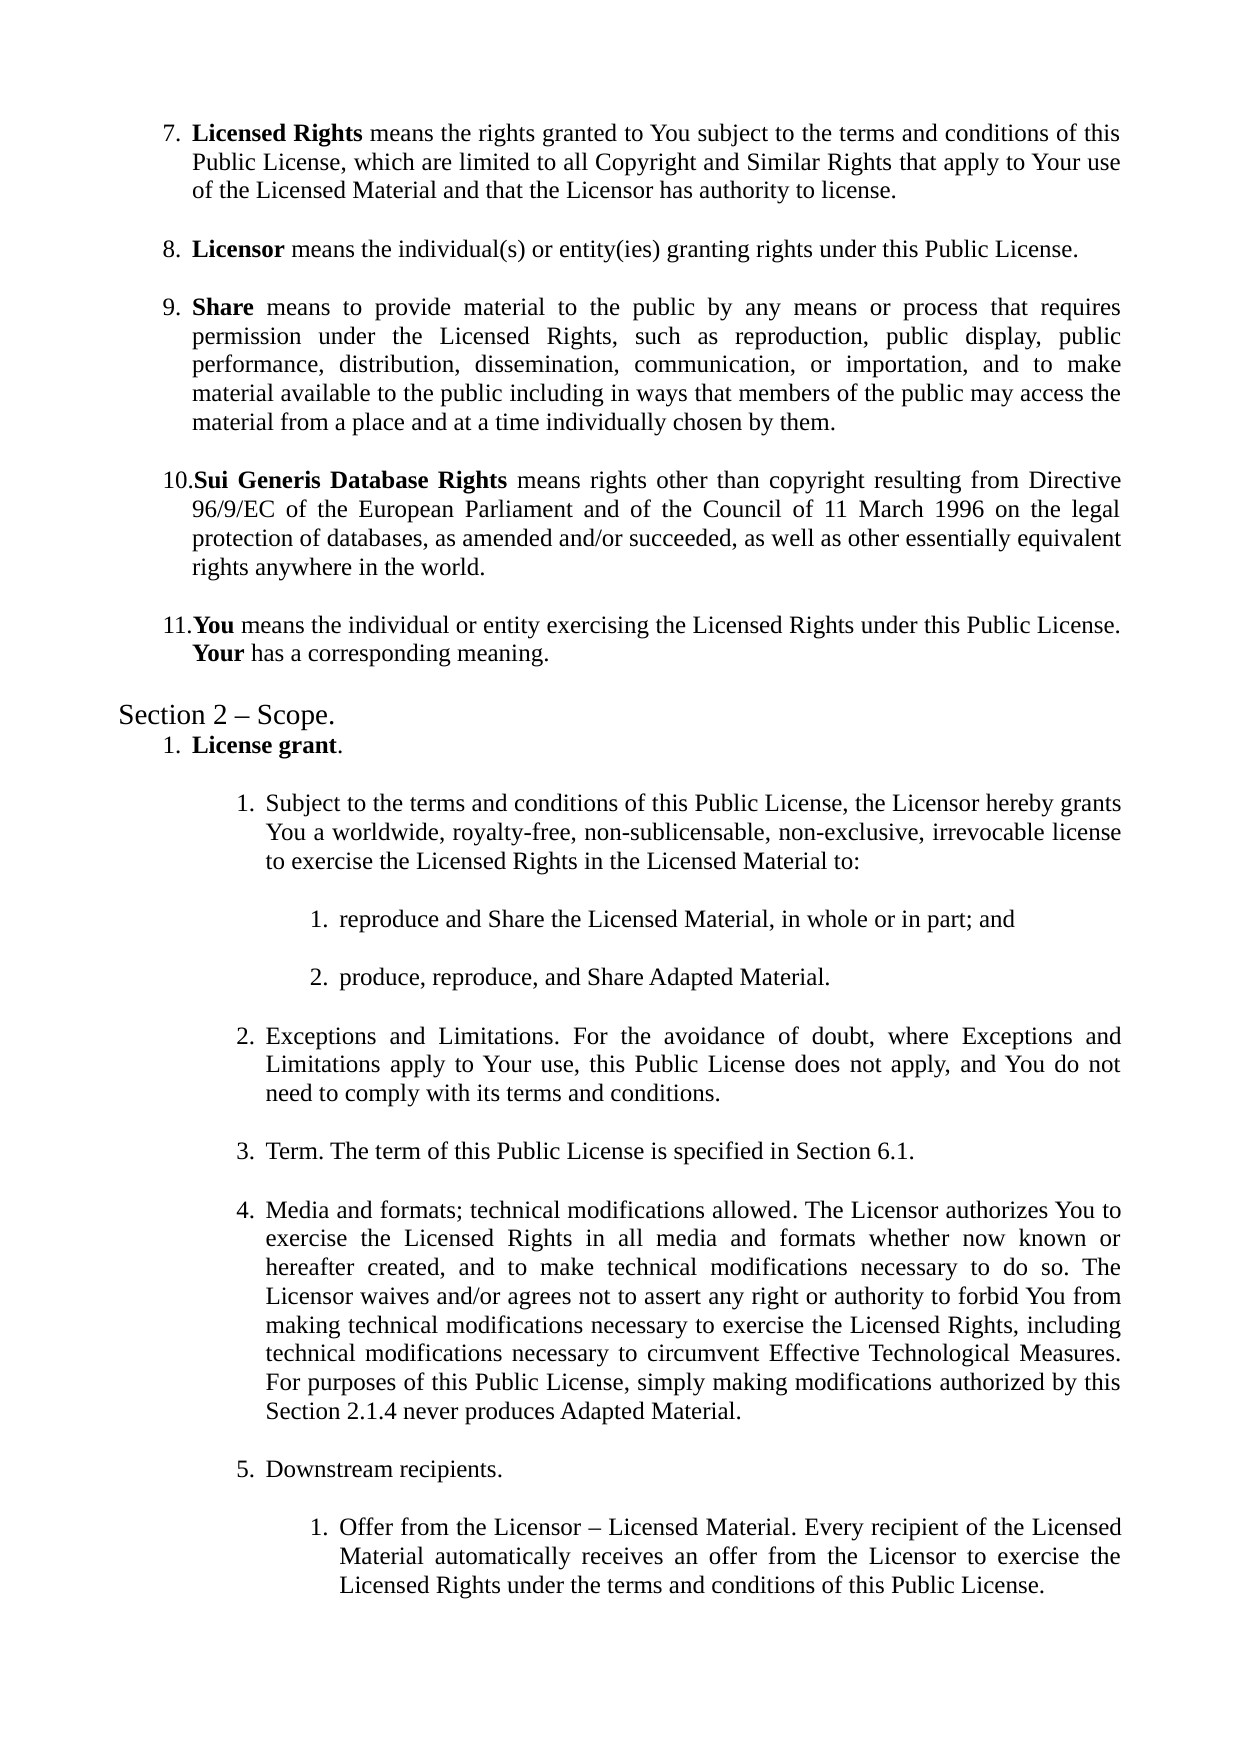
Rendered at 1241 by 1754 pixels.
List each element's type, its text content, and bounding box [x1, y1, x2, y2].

list Offer from the Licensor – Licensed Material. Every recipient of the Licensed Material automatically receives an offer from the Licensor to exercise the Licensed Rights under the terms and conditions of this Public License. [309, 1512, 1122, 1599]
list License grant. [162, 730, 1122, 759]
list Licensed Rights means the rights granted to You subject to the terms and conditions of this Public License, which are limited to all Copyright and Similar Rights that apply to Your use of the Licensed Material and that the Licensor has authority to license. [162, 118, 1122, 204]
list Share means to provide material to the public by any means or process that requires permission under the Licensed Rights, such as reproduction, public display, public performance, distribution, dissemination, communication, or importation, and to make material available to the public including in ways that members of the public may access the material from a place and at a time individually chosen by them. [162, 292, 1122, 436]
list Licensor means the individual(s) or entity(ies) granting rights under this Public License. [162, 234, 1122, 263]
list produce, reproduce, and Share Adapted Material. [309, 962, 1122, 991]
list reproduce and Share the Licensed Material, in whole or in part; and [309, 904, 1122, 933]
subtitle Section 2 – Scope. [118, 697, 1122, 730]
list You means the individual or entity exercising the Licensed Rights under this Public License. Your has a corresponding meaning. [162, 610, 1122, 667]
list Downstream recipients. [236, 1454, 1122, 1483]
list Media and formats; technical modifications allowed. The Licensor authorizes You to exercise the Licensed Rights in all media and formats whether now known or hereafter created, and to make technical modifications necessary to do so. The Licensor waives and/or agrees not to assert any right or authority to forbid You from making technical modifications necessary to exercise the Licensed Rights, including technical modifications necessary to circumvent Effective Technological Measures. For purposes of this Public License, simply making modifications authorized by this Section 2.1.4 never produces Adapted Material. [236, 1195, 1122, 1425]
list Exceptions and Limitations. For the avoidance of doubt, where Exceptions and Limitations apply to Your use, this Public License does not apply, and You do not need to comply with its terms and conditions. [236, 1021, 1122, 1107]
list Term. The term of this Public License is specified in Section 6.1. [236, 1136, 1122, 1165]
list Subject to the terms and conditions of this Public License, the Licensor hereby grants You a worldwide, royalty-free, non-sublicensable, non-exclusive, irrevocable license to exercise the Licensed Rights in the Licensed Material to: [236, 788, 1122, 875]
list Sui Generis Database Rights means rights other than copyright resulting from Directive 96/9/EC of the European Parliament and of the Council of 11 March 1996 on the legal protection of databases, as amended and/or succeeded, as well as other essentially equivalent rights anywhere in the world. [162, 465, 1122, 580]
